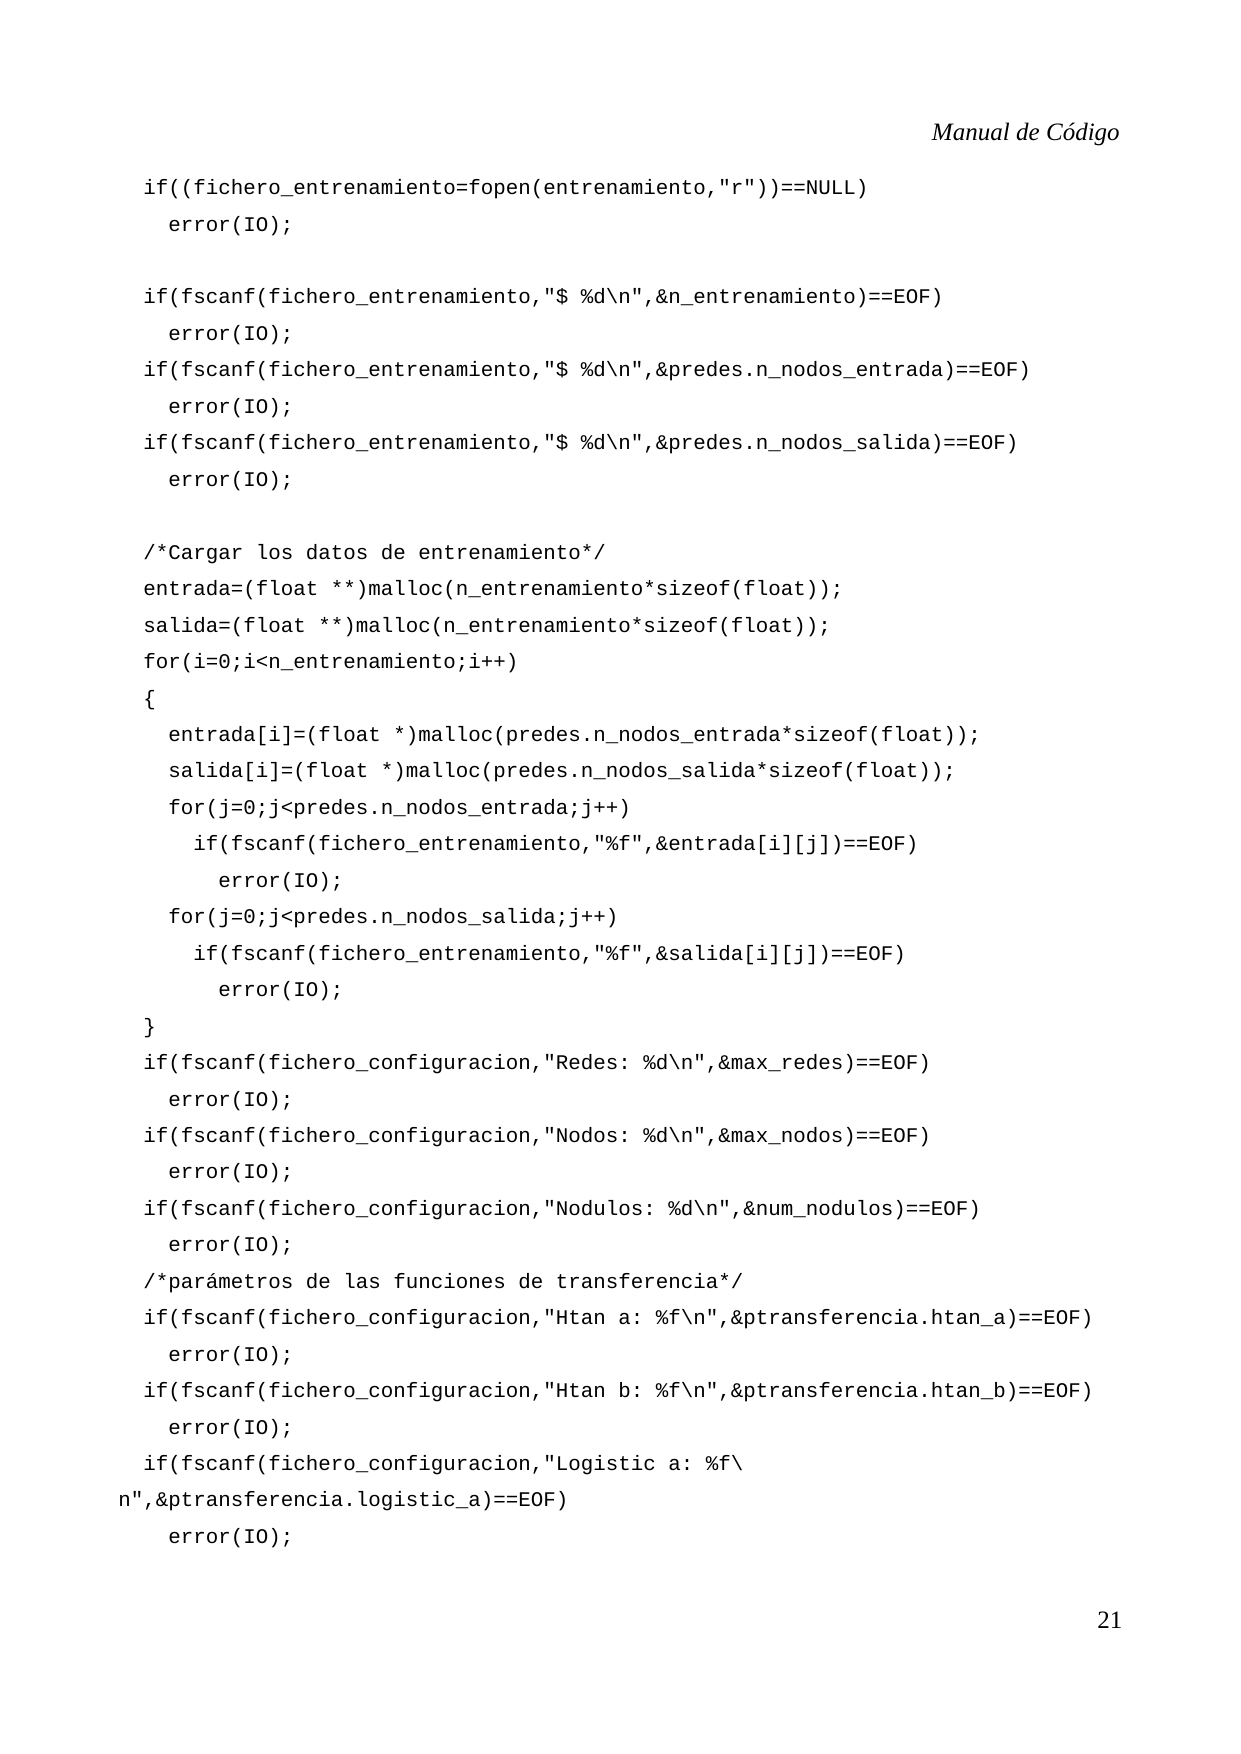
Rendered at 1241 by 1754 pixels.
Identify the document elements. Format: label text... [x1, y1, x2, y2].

text if(fscanf(fichero_configuracion,"Redes: %d\n",&max_redes)==EOF) [118, 1052, 1122, 1076]
text error(IO); [118, 1161, 1122, 1185]
text error(IO); [118, 1526, 1122, 1549]
text if(fscanf(fichero_configuracion,"Nodulos: %d\n",&num_nodulos)==EOF) [118, 1198, 1122, 1222]
text for(j=0;j<predes.n_nodos_entrada;j++) [118, 797, 1122, 821]
text if(fscanf(fichero_configuracion,"Nodos: %d\n",&max_nodos)==EOF) [118, 1125, 1122, 1149]
text error(IO); [118, 1088, 1122, 1112]
text if(fscanf(fichero_configuracion,"Htan a: %f\n",&ptransferencia.htan_a)==EOF) [118, 1307, 1122, 1331]
text { [118, 687, 1122, 711]
text error(IO); [118, 1417, 1122, 1441]
text if(fscanf(fichero_configuracion,"Htan b: %f\n",&ptransferencia.htan_b)==EOF) [118, 1380, 1122, 1404]
text error(IO); [118, 979, 1122, 1003]
text if(fscanf(fichero_entrenamiento,"%f",&salida[i][j])==EOF) [118, 943, 1122, 967]
text if(fscanf(fichero_entrenamiento,"$ %d\n",&n_entrenamiento)==EOF) [118, 286, 1122, 310]
text if((fichero_entrenamiento=fopen(entrenamiento,"r"))==NULL) [118, 177, 1122, 201]
text if(fscanf(fichero_entrenamiento,"$ %d\n",&predes.n_nodos_entrada)==EOF) [118, 359, 1122, 383]
text if(fscanf(fichero_entrenamiento,"$ %d\n",&predes.n_nodos_salida)==EOF) [118, 432, 1122, 456]
text salida=(float **)malloc(n_entrenamiento*sizeof(float)); [118, 614, 1122, 638]
text for(i=0;i<n_entrenamiento;i++) [118, 651, 1122, 675]
text error(IO); [118, 469, 1122, 493]
text error(IO); [118, 323, 1122, 347]
text } [118, 1016, 1122, 1039]
text salida[i]=(float *)malloc(predes.n_nodos_salida*sizeof(float)); [118, 760, 1122, 784]
text if(fscanf(fichero_entrenamiento,"%f",&entrada[i][j])==EOF) [118, 833, 1122, 857]
text error(IO); [118, 213, 1122, 237]
text error(IO); [118, 1344, 1122, 1368]
text entrada=(float **)malloc(n_entrenamiento*sizeof(float)); [118, 578, 1122, 602]
text /*Cargar los datos de entrenamiento*/ [118, 542, 1122, 566]
text error(IO); [118, 396, 1122, 420]
text error(IO); [118, 870, 1122, 894]
text entrada[i]=(float *)malloc(predes.n_nodos_entrada*sizeof(float)); [118, 724, 1122, 748]
text for(j=0;j<predes.n_nodos_salida;j++) [118, 906, 1122, 930]
text if(fscanf(fichero_configuracion,"Logistic a: %f\n",&ptransferencia.logistic_a)==EOF) [118, 1453, 1122, 1513]
text error(IO); [118, 1234, 1122, 1258]
text /*parámetros de las funciones de transferencia*/ [118, 1271, 1122, 1295]
